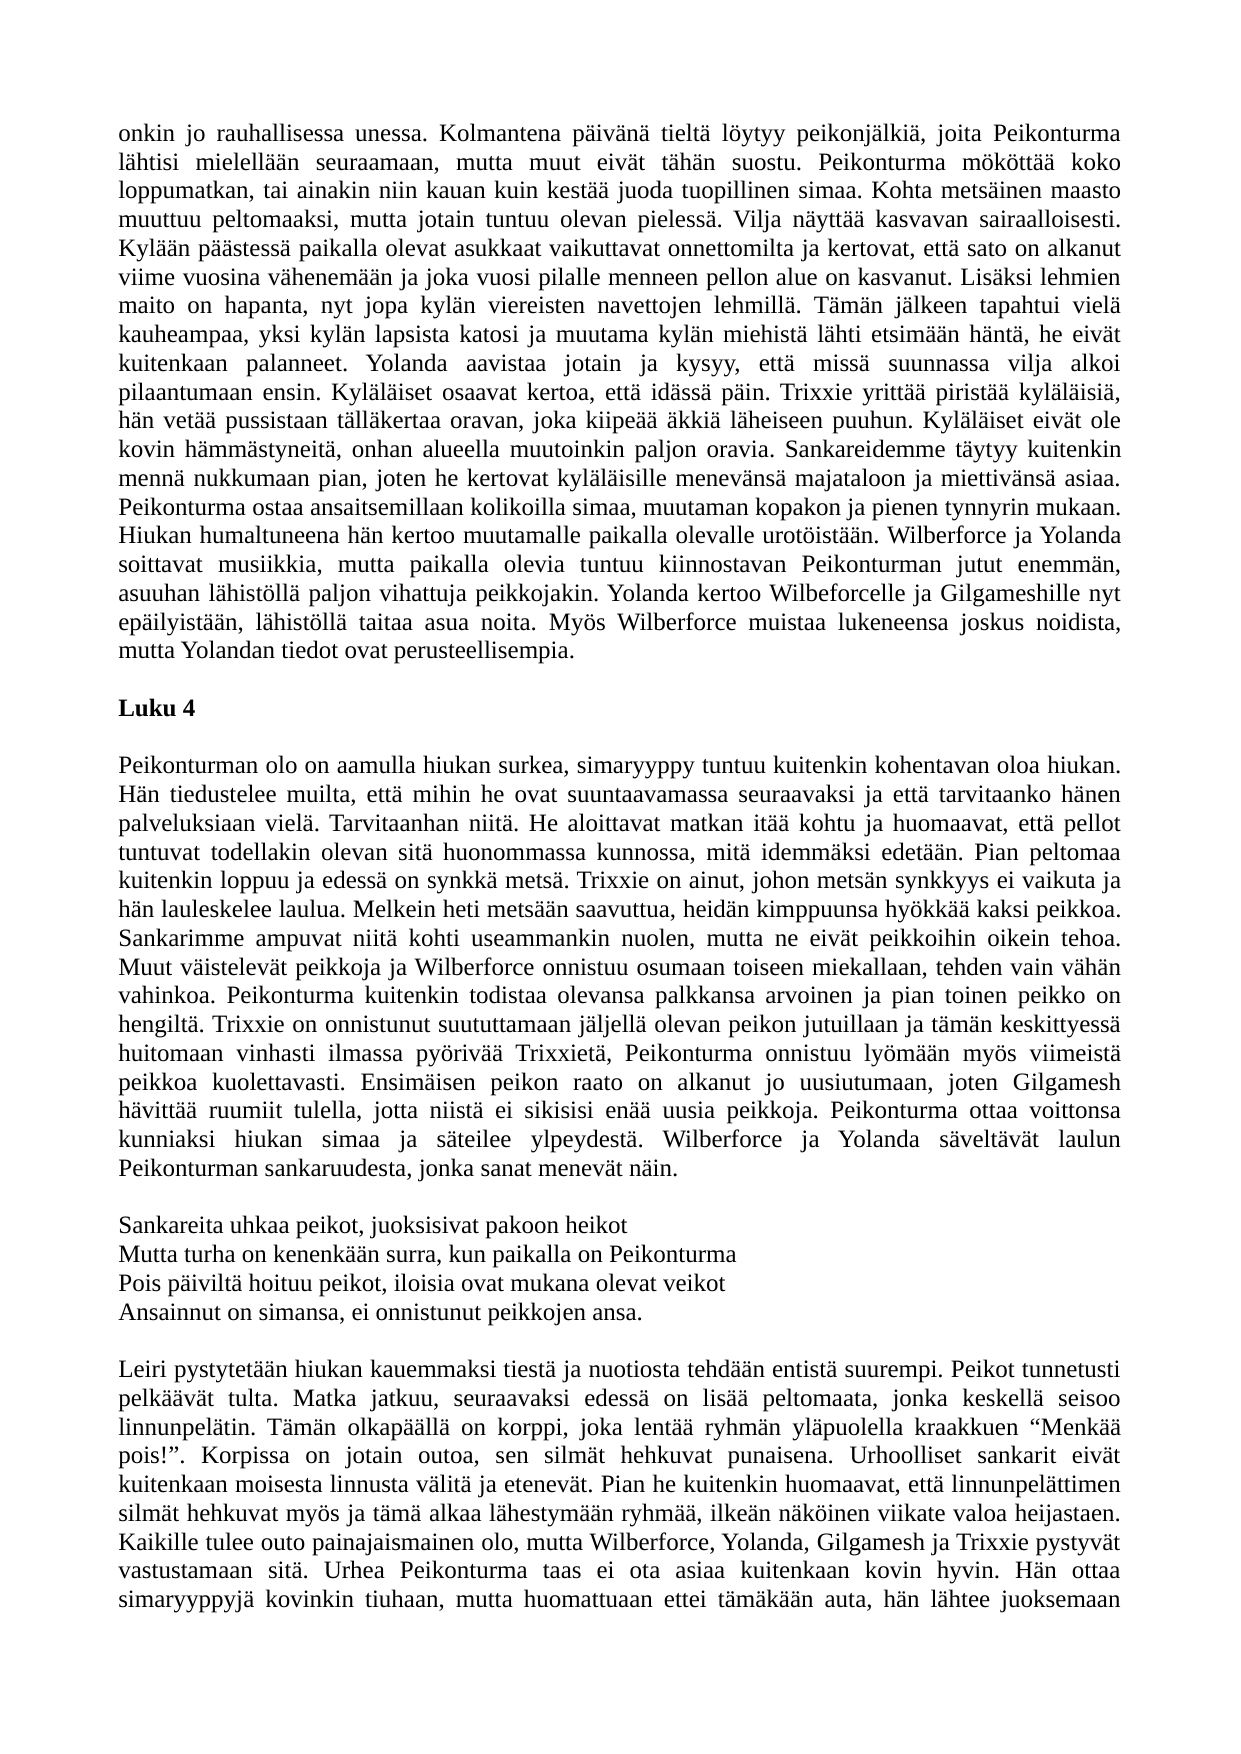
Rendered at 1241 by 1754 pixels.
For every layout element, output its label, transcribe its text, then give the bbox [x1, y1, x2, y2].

text Leiri pystytetään hiukan kauemmaksi tiestä ja nuotiosta tehdään entistä suurempi. Peikot tunnetusti pelkäävät tulta. Matka jatkuu, seuraavaksi edessä on lisää peltomaata, jonka keskellä seisoo linnunpelätin. Tämän olkapäällä on korppi, joka lentää ryhmän yläpuolella kraakkuen “Menkää pois!”. Korpissa on jotain outoa, sen silmät hehkuvat punaisena. Urhoolliset sankarit eivät kuitenkaan moisesta linnusta välitä ja etenevät. Pian he kuitenkin huomaavat, että linnunpelättimen silmät hehkuvat myös ja tämä alkaa lähestymään ryhmää, ilkeän näköinen viikate valoa heijastaen. Kaikille tulee outo painajaismainen olo, mutta Wilberforce, Yolanda, Gilgamesh ja Trixxie pystyvät vastustamaan sitä. Urhea Peikonturma taas ei ota asiaa kuitenkaan kovin hyvin. Hän ottaa simaryyppyjä kovinkin tiuhaan, mutta huomattuaan ettei tämäkään auta, hän lähtee juoksemaan [118, 1354, 1122, 1613]
text Ansainnut on simansa, ei onnistunut peikkojen ansa. [118, 1297, 1122, 1326]
text onkin jo rauhallisessa unessa. Kolmantena päivänä tieltä löytyy peikonjälkiä, joita Peikonturma lähtisi mielellään seuraamaan, mutta muut eivät tähän suostu. Peikonturma mököttää koko loppumatkan, tai ainakin niin kauan kuin kestää juoda tuopillinen simaa. Kohta metsäinen maasto muuttuu peltomaaksi, mutta jotain tuntuu olevan pielessä. Vilja näyttää kasvavan sairaalloisesti. Kylään päästessä paikalla olevat asukkaat vaikuttavat onnettomilta ja kertovat, että sato on alkanut viime vuosina vähenemään ja joka vuosi pilalle menneen pellon alue on kasvanut. Lisäksi lehmien maito on hapanta, nyt jopa kylän viereisten navettojen lehmillä. Tämän jälkeen tapahtui vielä kauheampaa, yksi kylän lapsista katosi ja muutama kylän miehistä lähti etsimään häntä, he eivät kuitenkaan palanneet. Yolanda aavistaa jotain ja kysyy, että missä suunnassa vilja alkoi pilaantumaan ensin. Kyläläiset osaavat kertoa, että idässä päin. Trixxie yrittää piristää kyläläisiä, hän vetää pussistaan tälläkertaa oravan, joka kiipeää äkkiä läheiseen puuhun. Kyläläiset eivät ole kovin hämmästyneitä, onhan alueella muutoinkin paljon oravia. Sankareidemme täytyy kuitenkin mennä nukkumaan pian, joten he kertovat kyläläisille menevänsä majataloon ja miettivänsä asiaa. Peikonturma ostaa ansaitsemillaan kolikoilla simaa, muutaman kopakon ja pienen tynnyrin mukaan. Hiukan humaltuneena hän kertoo muutamalle paikalla olevalle urotöistään. Wilberforce ja Yolanda soittavat musiikkia, mutta paikalla olevia tuntuu kiinnostavan Peikonturman jutut enemmän, asuuhan lähistöllä paljon vihattuja peikkojakin. Yolanda kertoo Wilbeforcelle ja Gilgameshille nyt epäilyistään, lähistöllä taitaa asua noita. Myös Wilberforce muistaa lukeneensa joskus noidista, mutta Yolandan tiedot ovat perusteellisempia. [118, 118, 1122, 664]
text Pois päiviltä hoituu peikot, iloisia ovat mukana olevat veikot [118, 1268, 1122, 1297]
text Sankareita uhkaa peikot, juoksisivat pakoon heikot [118, 1211, 1122, 1239]
text Peikonturman olo on aamulla hiukan surkea, simaryyppy tuntuu kuitenkin kohentavan oloa hiukan. Hän tiedustelee muilta, että mihin he ovat suuntaavamassa seuraavaksi ja että tarvitaanko hänen palveluksiaan vielä. Tarvitaanhan niitä. He aloittavat matkan itää kohtu ja huomaavat, että pellot tuntuvat todellakin olevan sitä huonommassa kunnossa, mitä idemmäksi edetään. Pian peltomaa kuitenkin loppuu ja edessä on synkkä metsä. Trixxie on ainut, johon metsän synkkyys ei vaikuta ja hän lauleskelee laulua. Melkein heti metsään saavuttua, heidän kimppuunsa hyökkää kaksi peikkoa. Sankarimme ampuvat niitä kohti useammankin nuolen, mutta ne eivät peikkoihin oikein tehoa. Muut väistelevät peikkoja ja Wilberforce onnistuu osumaan toiseen miekallaan, tehden vain vähän vahinkoa. Peikonturma kuitenkin todistaa olevansa palkkansa arvoinen ja pian toinen peikko on hengiltä. Trixxie on onnistunut suututtamaan jäljellä olevan peikon jutuillaan ja tämän keskittyessä huitomaan vinhasti ilmassa pyörivää Trixxietä, Peikonturma onnistuu lyömään myös viimeistä peikkoa kuolettavasti. Ensimäisen peikon raato on alkanut jo uusiutumaan, joten Gilgamesh hävittää ruumiit tulella, jotta niistä ei sikisisi enää uusia peikkoja. Peikonturma ottaa voittonsa kunniaksi hiukan simaa ja säteilee ylpeydestä. Wilberforce ja Yolanda säveltävät laulun Peikonturman sankaruudesta, jonka sanat menevät näin. [118, 751, 1122, 1182]
text Mutta turha on kenenkään surra, kun paikalla on Peikonturma [118, 1239, 1122, 1268]
text Luku 4 [118, 693, 1122, 722]
